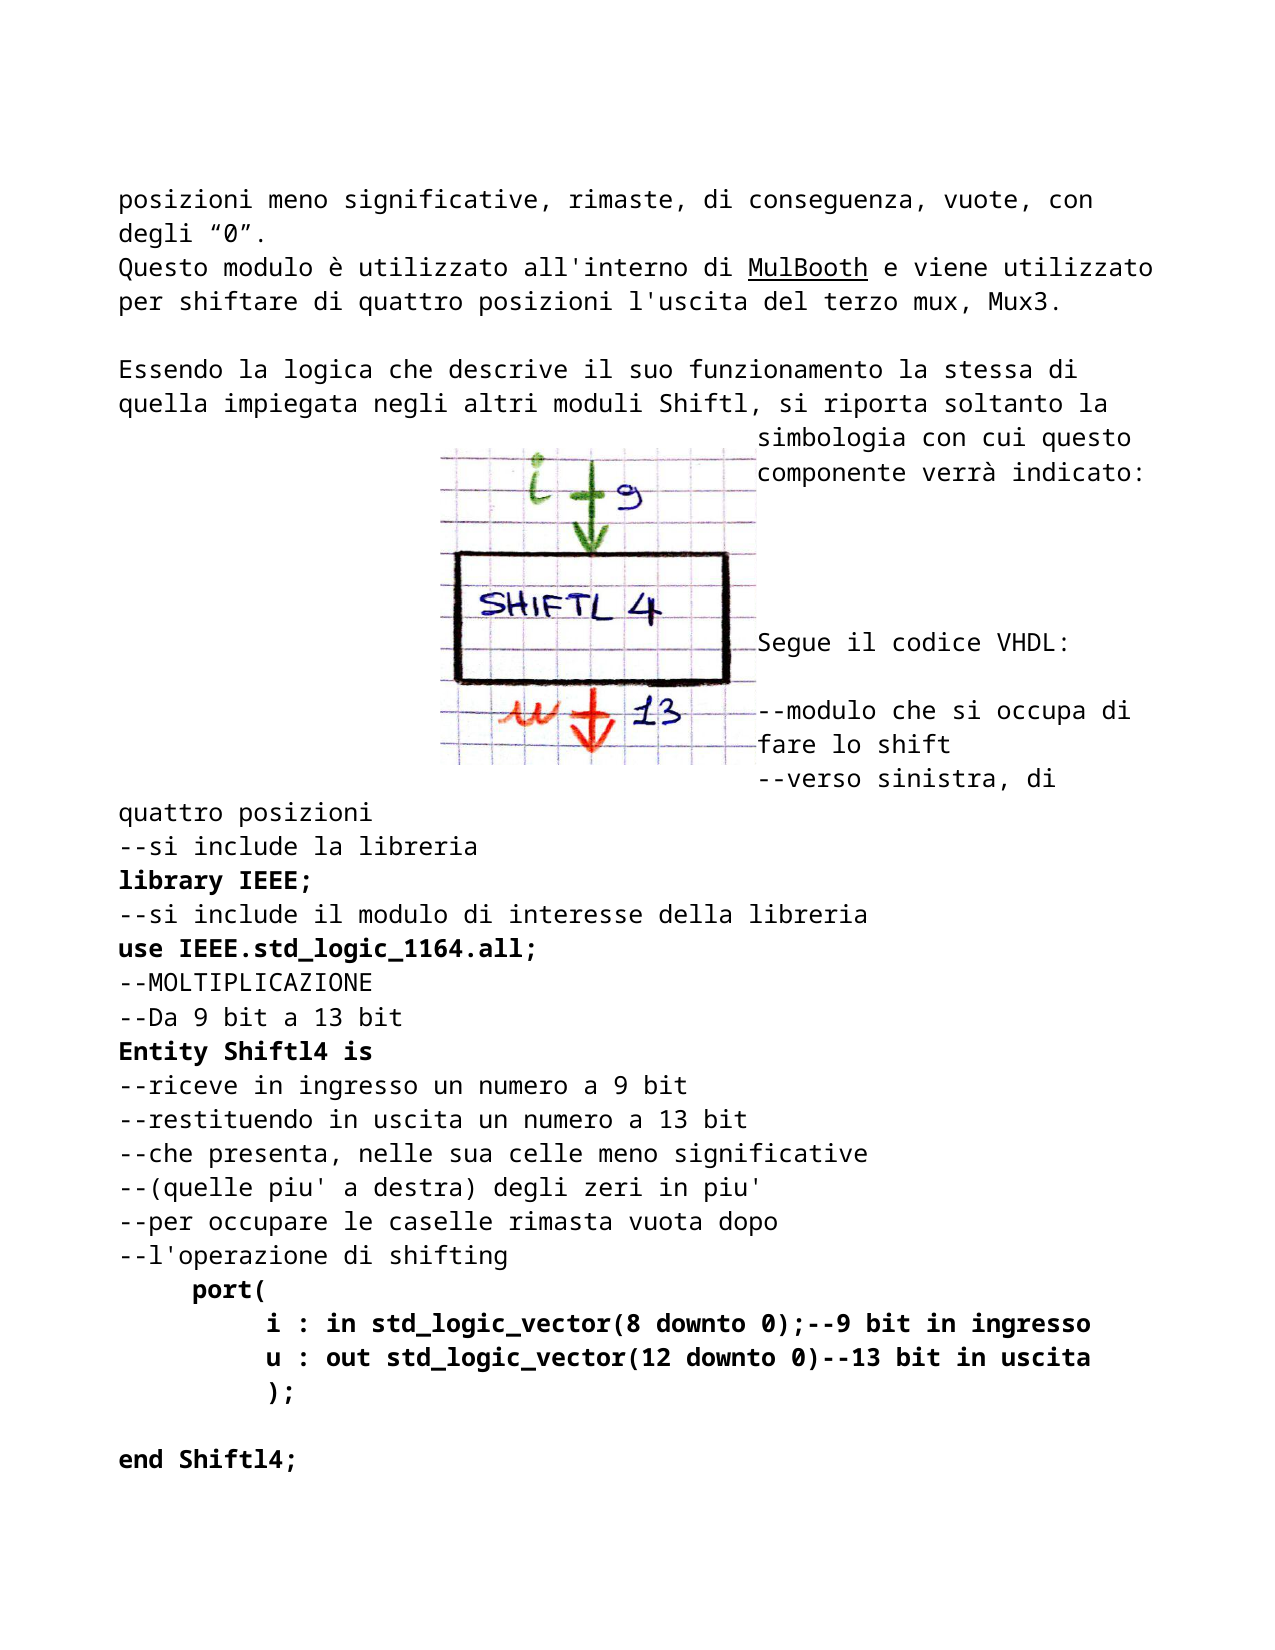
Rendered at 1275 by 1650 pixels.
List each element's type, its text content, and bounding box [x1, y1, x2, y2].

text [118, 693, 440, 761]
text --che presenta, nelle sua celle meno significative [118, 1135, 1157, 1169]
text --si include il modulo di interesse della libreria [118, 897, 1157, 931]
text --Da 9 bit a 13 bit [118, 999, 1157, 1033]
text ); [118, 1374, 1157, 1408]
text --riceve in ingresso un numero a 9 bit [118, 1067, 1157, 1101]
picture [440, 627, 516, 765]
text i : in std_logic_vector(8 downto 0);--9 bit in ingresso [118, 1306, 1157, 1340]
text --modulo che si occupa di fare lo shift [516, 693, 1157, 761]
text --MOLTIPLICAZIONE [118, 965, 1157, 999]
text Essendo la logica che descrive il suo funzionamento la stessa di quella impiegata negli altri moduli Shiftl, si riporta soltanto la simbologia con cui questo componente verrà indicato: [118, 352, 1157, 488]
text port( [118, 1272, 1157, 1306]
text Questo modulo è utilizzato all'interno di MulBooth e viene utilizzato per shiftare di quattro posizioni l'uscita del terzo mux, Mux3. [118, 250, 1157, 318]
text --verso sinistra, di quattro posizioni [118, 761, 1157, 829]
text library IEEE; [118, 863, 1157, 897]
text --(quelle piu' a destra) degli zeri in piu' [118, 1169, 1157, 1203]
text use IEEE.std_logic_1164.all; [118, 931, 1157, 965]
text Segue il codice VHDL: [118, 624, 1157, 658]
text --si include la libreria [118, 829, 1157, 863]
text end Shiftl4; [118, 1442, 1157, 1476]
text posizioni meno significative, rimaste, di conseguenza, vuote, con degli “0”. [118, 182, 1157, 250]
text Entity Shiftl4 is [118, 1033, 1157, 1067]
text --restituendo in uscita un numero a 13 bit [118, 1101, 1157, 1135]
text --l'operazione di shifting [118, 1238, 1157, 1272]
text --per occupare le caselle rimasta vuota dopo [118, 1203, 1157, 1238]
text u : out std_logic_vector(12 downto 0)--13 bit in uscita [118, 1340, 1157, 1374]
